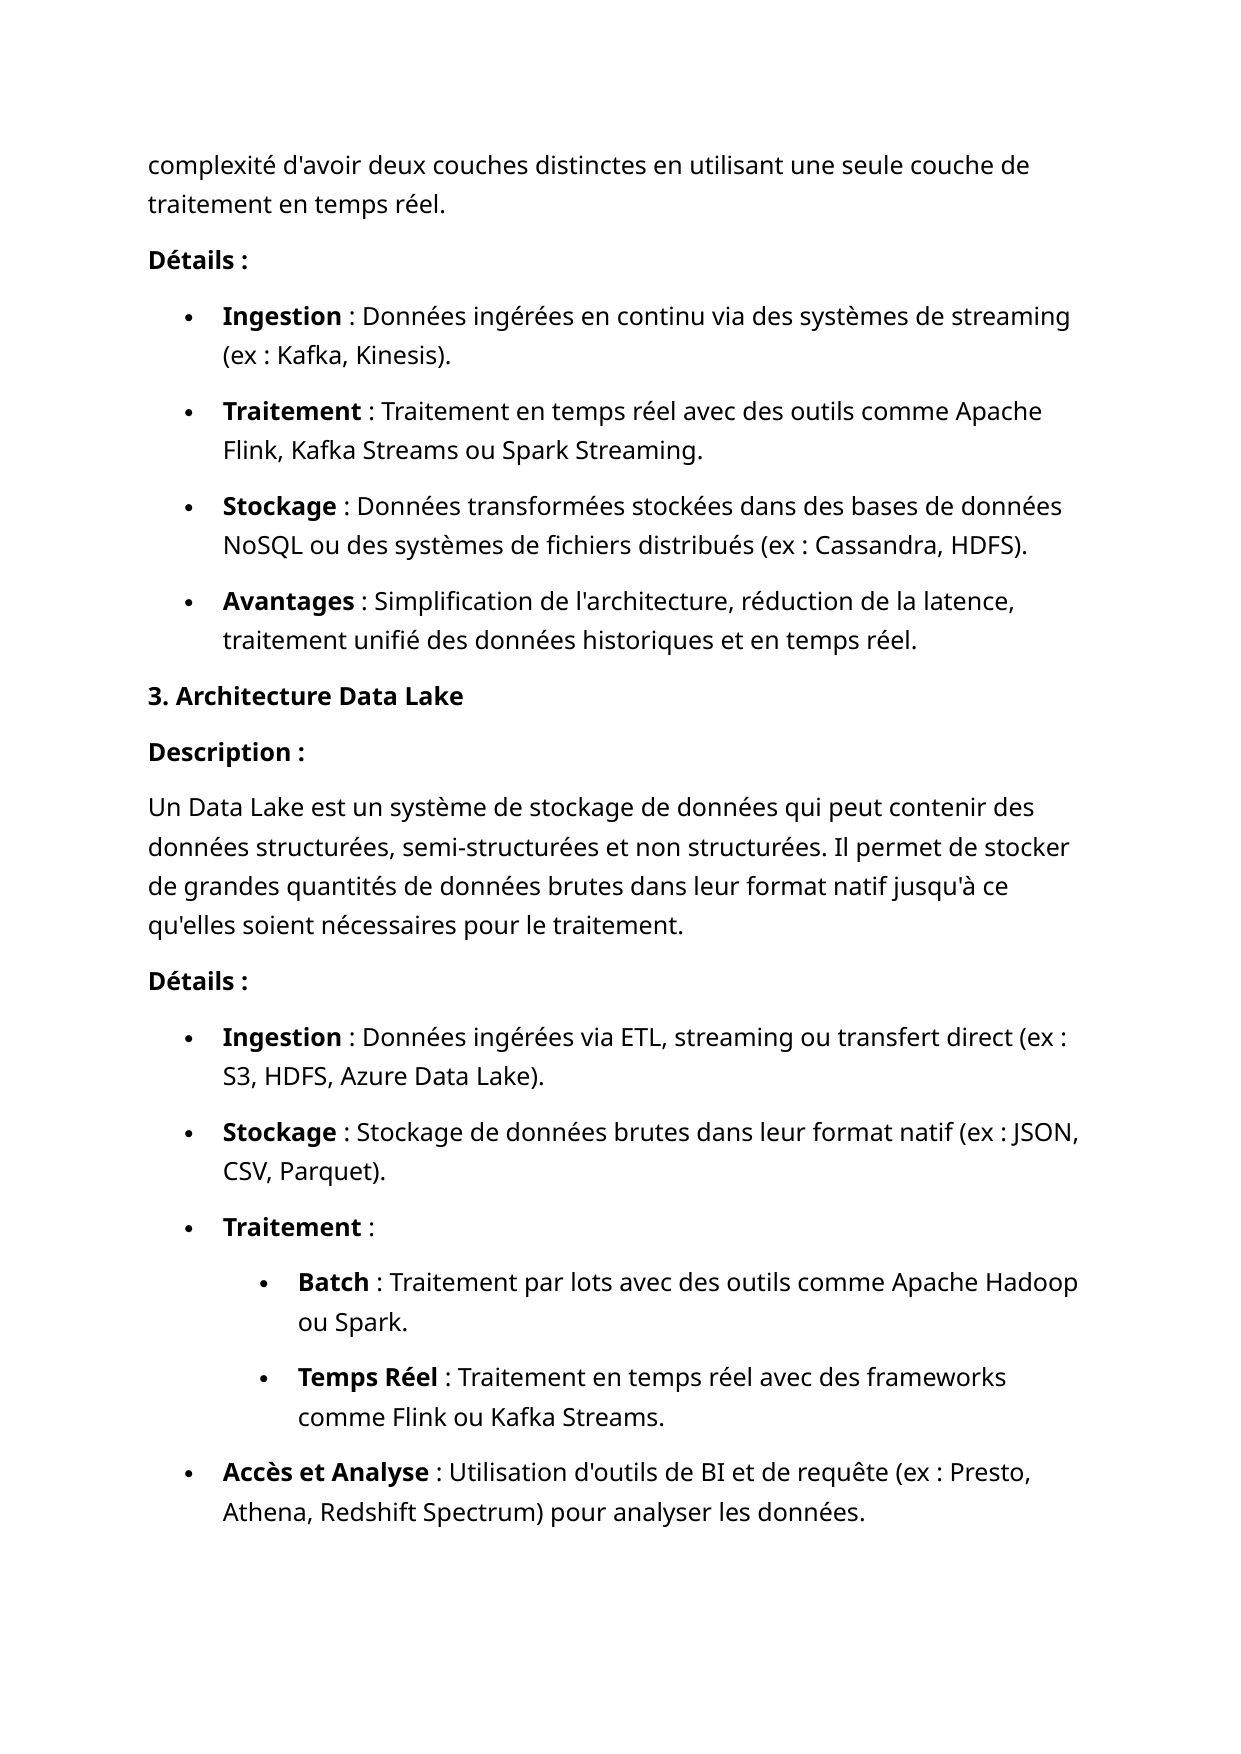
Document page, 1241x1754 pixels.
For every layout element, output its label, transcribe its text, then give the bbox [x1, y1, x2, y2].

list Traitement : Traitement en temps réel avec des outils comme Apache Flink, Kafka Streams ou Spark Streaming. [185, 393, 1093, 467]
list Ingestion : Données ingérées via ETL, streaming ou transfert direct (ex : S3, HDFS, Azure Data Lake). [185, 1019, 1093, 1092]
list Traitement : [185, 1209, 1093, 1243]
text Détails : [148, 963, 1093, 997]
text Un Data Lake est un système de stockage de données qui peut contenir des données structurées, semi-structurées et non structurées. Il permet de stocker de grandes quantités de données brutes dans leur format natif jusqu'à ce qu'elles soient nécessaires pour le traitement. [148, 790, 1093, 942]
text complexité d'avoir deux couches distinctes en utilisant une seule couche de traitement en temps réel. [148, 148, 1093, 221]
list Avantages : Simplification de l'architecture, réduction de la latence, traitement unifié des données historiques et en temps réel. [185, 583, 1093, 657]
list Batch : Traitement par lots avec des outils comme Apache Hadoop ou Spark. [260, 1265, 1093, 1338]
list Stockage : Stockage de données brutes dans leur format natif (ex : JSON, CSV, Parquet). [185, 1114, 1093, 1187]
text Détails : [148, 243, 1093, 277]
list Temps Réel : Traitement en temps réel avec des frameworks comme Flink ou Kafka Streams. [260, 1360, 1093, 1433]
list Stockage : Données transformées stockées dans des bases de données NoSQL ou des systèmes de fichiers distribués (ex : Cassandra, HDFS). [185, 488, 1093, 562]
list Ingestion : Données ingérées en continu via des systèmes de streaming (ex : Kafka, Kinesis). [185, 298, 1093, 372]
list Accès et Analyse : Utilisation d'outils de BI et de requête (ex : Presto, Athena, Redshift Spectrum) pour analyser les données. [185, 1455, 1093, 1528]
text 3. Architecture Data Lake [148, 678, 1093, 712]
text Description : [148, 734, 1093, 768]
